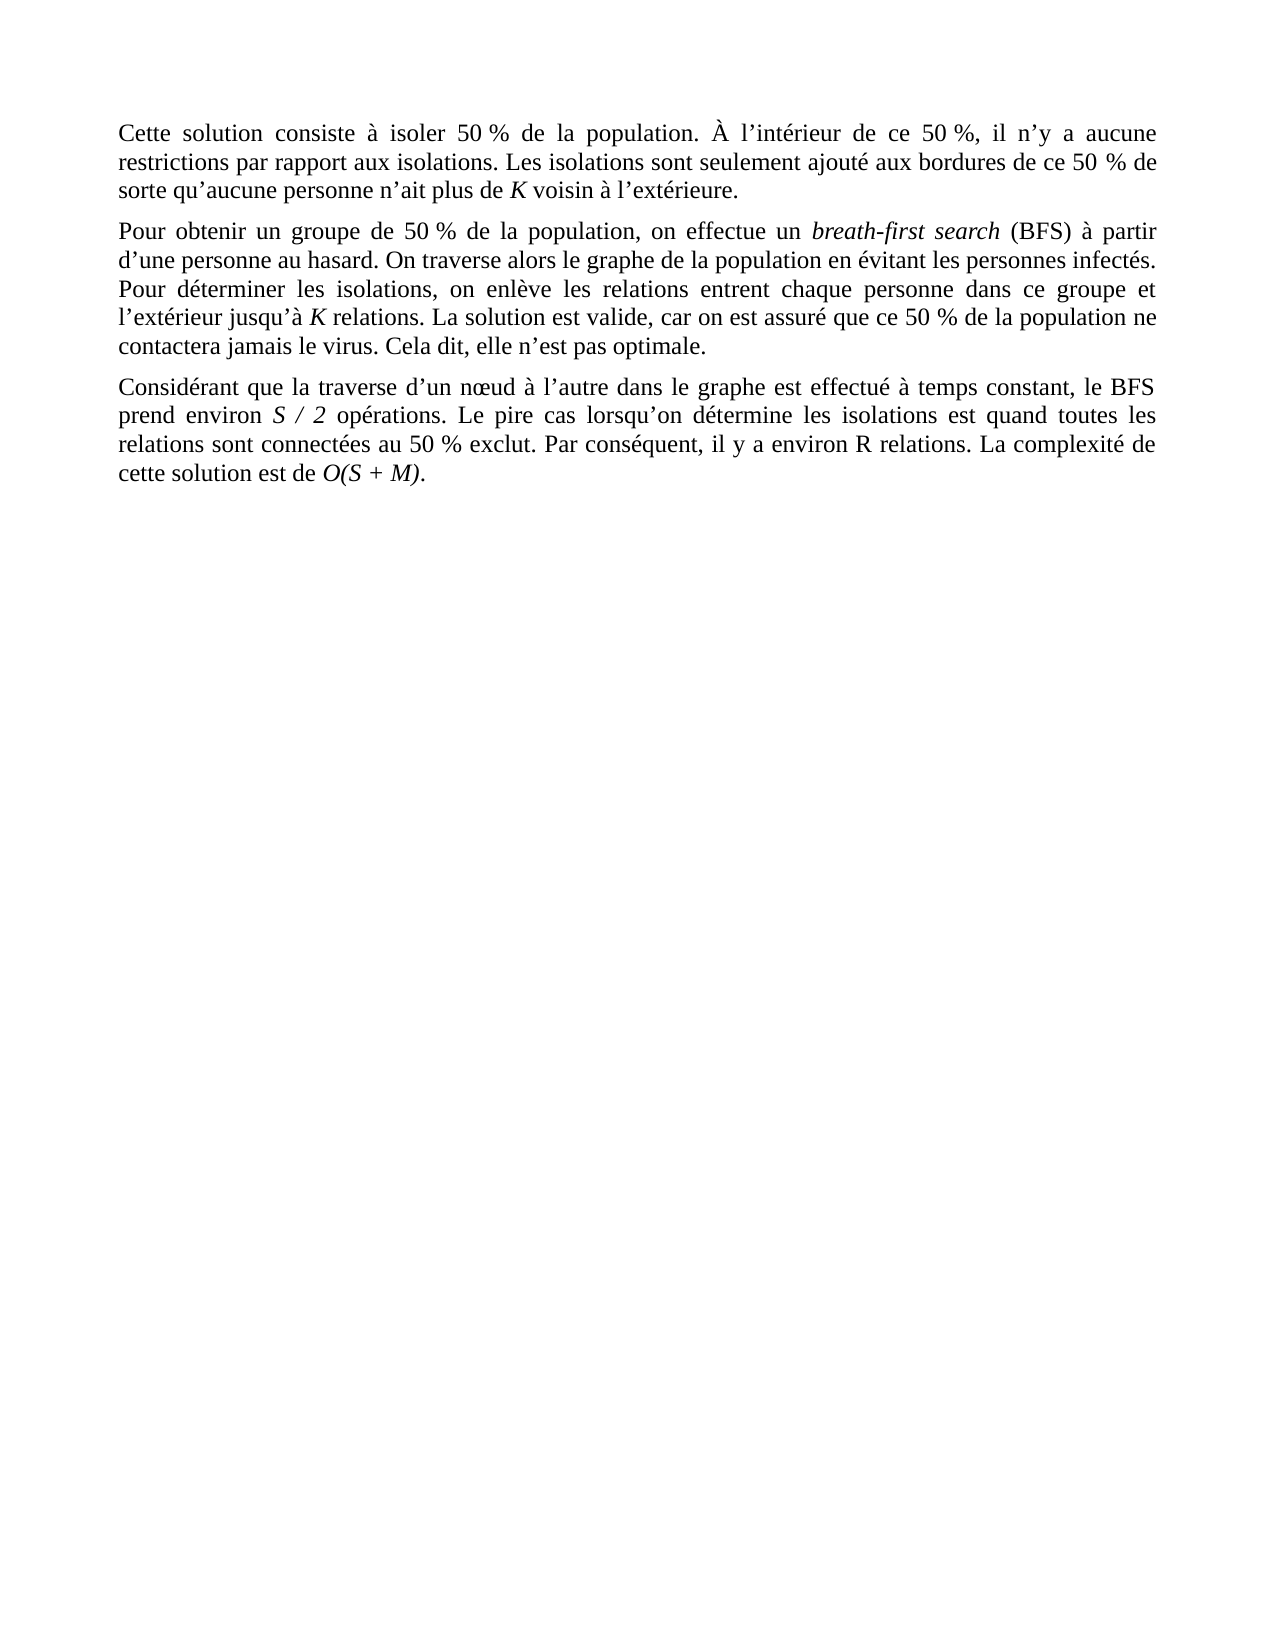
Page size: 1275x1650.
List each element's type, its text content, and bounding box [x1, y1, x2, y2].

text Pour obtenir un groupe de 50 % de la population, on effectue un breath-first search (BFS) à partir d’une personne au hasard. On traverse alors le graphe de la population en évitant les personnes infectés. Pour déterminer les isolations, on enlève les relations entrent chaque personne dans ce groupe et l’extérieur jusqu’à K relations. La solution est valide, car on est assuré que ce 50 % de la population ne contactera jamais le virus. Cela dit, elle n’est pas optimale. [118, 216, 1157, 360]
text Cette solution consiste à isoler 50 % de la population. À l’intérieur de ce 50 %, il n’y a aucune restrictions par rapport aux isolations. Les isolations sont seulement ajouté aux bordures de ce 50 % de sorte qu’aucune personne n’ait plus de K voisin à l’extérieure. [118, 118, 1157, 204]
text Considérant que la traverse d’un nœud à l’autre dans le graphe est effectué à temps constant, le BFS prend environ S / 2 opérations. Le pire cas lorsqu’on détermine les isolations est quand toutes les relations sont connectées au 50 % exclut. Par conséquent, il y a environ R relations. La complexité de cette solution est de O(S + M). [118, 372, 1157, 487]
